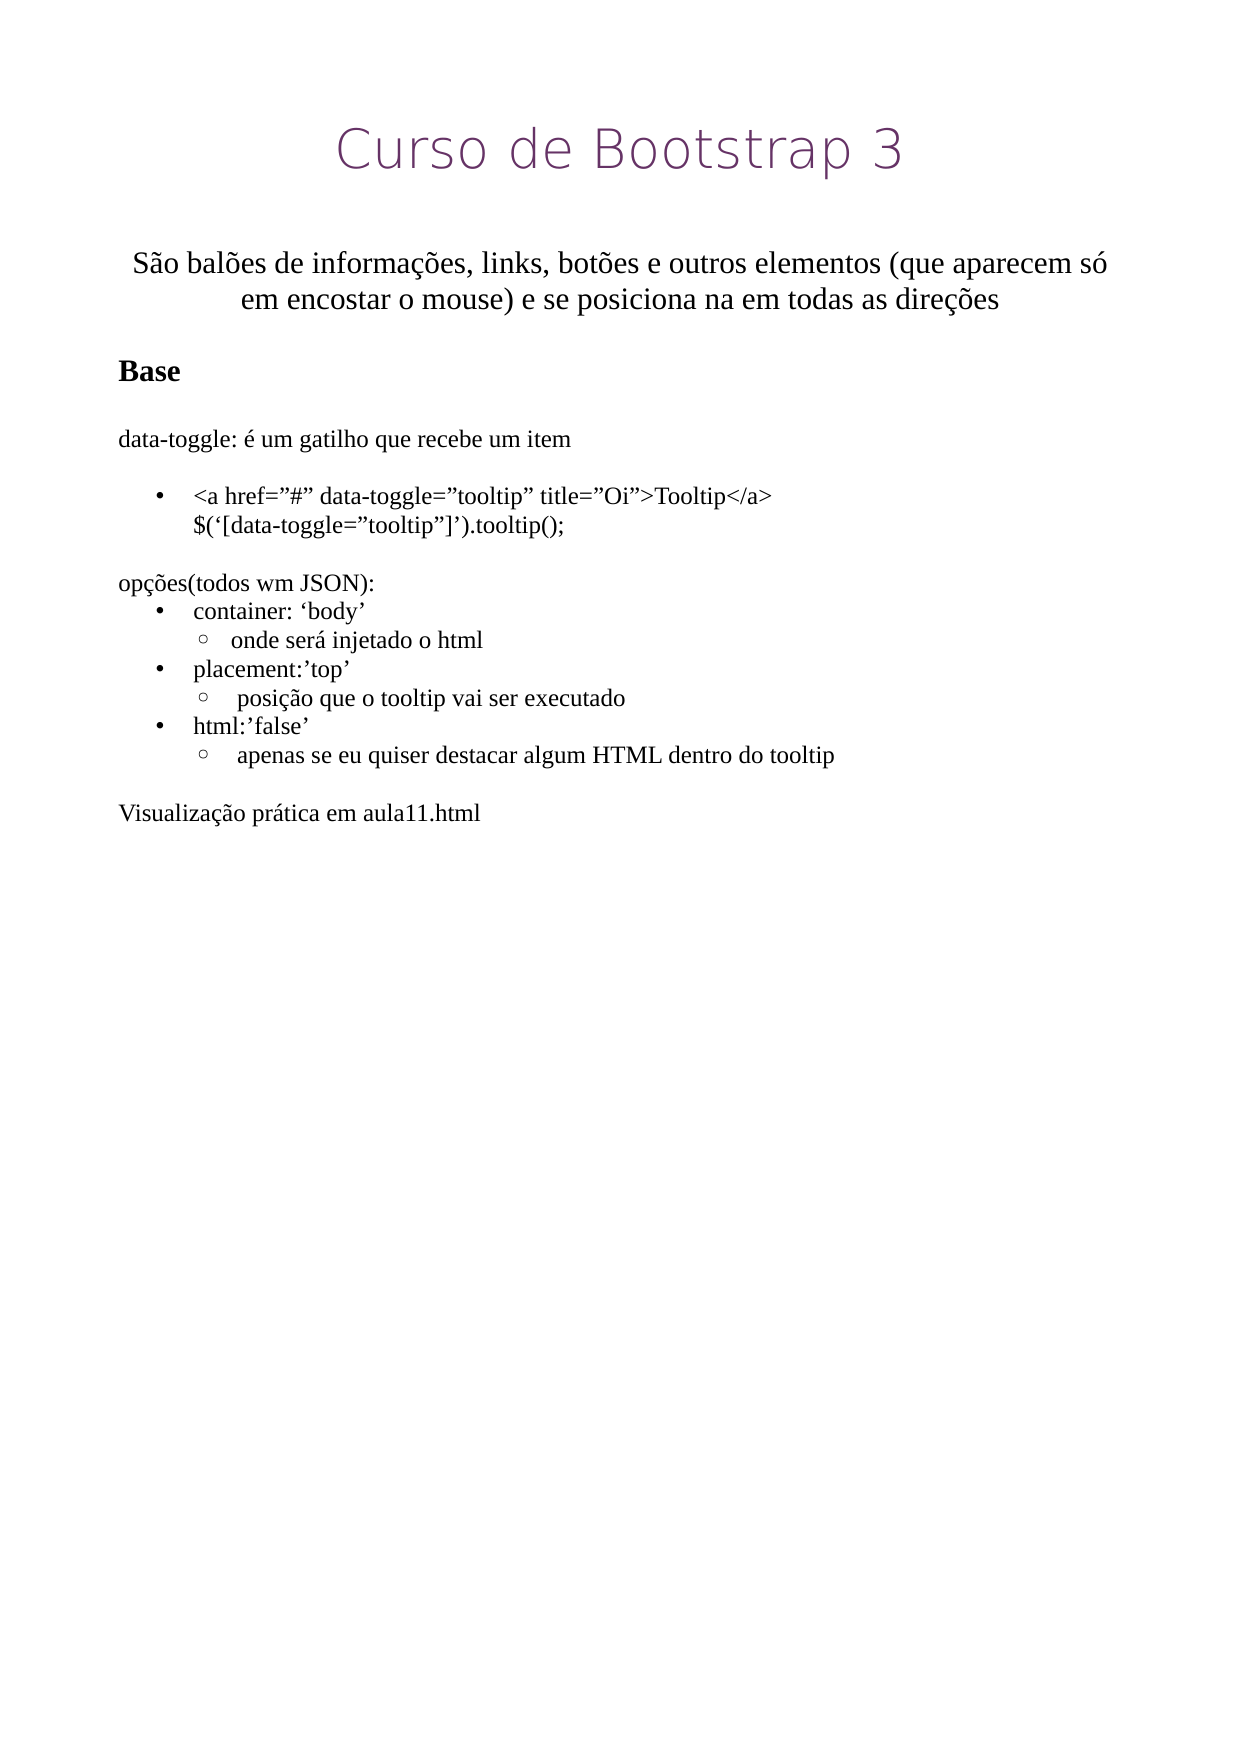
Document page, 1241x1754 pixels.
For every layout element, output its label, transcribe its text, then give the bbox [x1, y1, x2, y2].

text opções(todos wm JSON): [118, 568, 1122, 596]
text Visualização prática em aula11.html [118, 798, 1122, 826]
list container: ‘body’ [156, 596, 1122, 625]
list $(‘[data-toggle=”tooltip”]’).tooltip(); [156, 510, 1122, 539]
text Base [118, 352, 1122, 388]
list <a href=”#” data-toggle=”tooltip” title=”Oi”>Tooltip</a> [156, 481, 1122, 510]
text data-toggle: é um gatilho que recebe um item [118, 424, 1122, 453]
list html:’false’ [156, 711, 1122, 740]
list apenas se eu quiser destacar algum HTML dentro do tooltip [193, 740, 1122, 769]
list placement:’top’ [156, 654, 1122, 683]
list onde será injetado o html [193, 625, 1122, 654]
text São balões de informações, links, botões e outros elementos (que aparecem só em encostar o mouse) e se posiciona na em todas as direções [118, 244, 1122, 316]
text Curso de Bootstrap 3 [118, 118, 1122, 181]
list posição que o tooltip vai ser executado [193, 683, 1122, 711]
